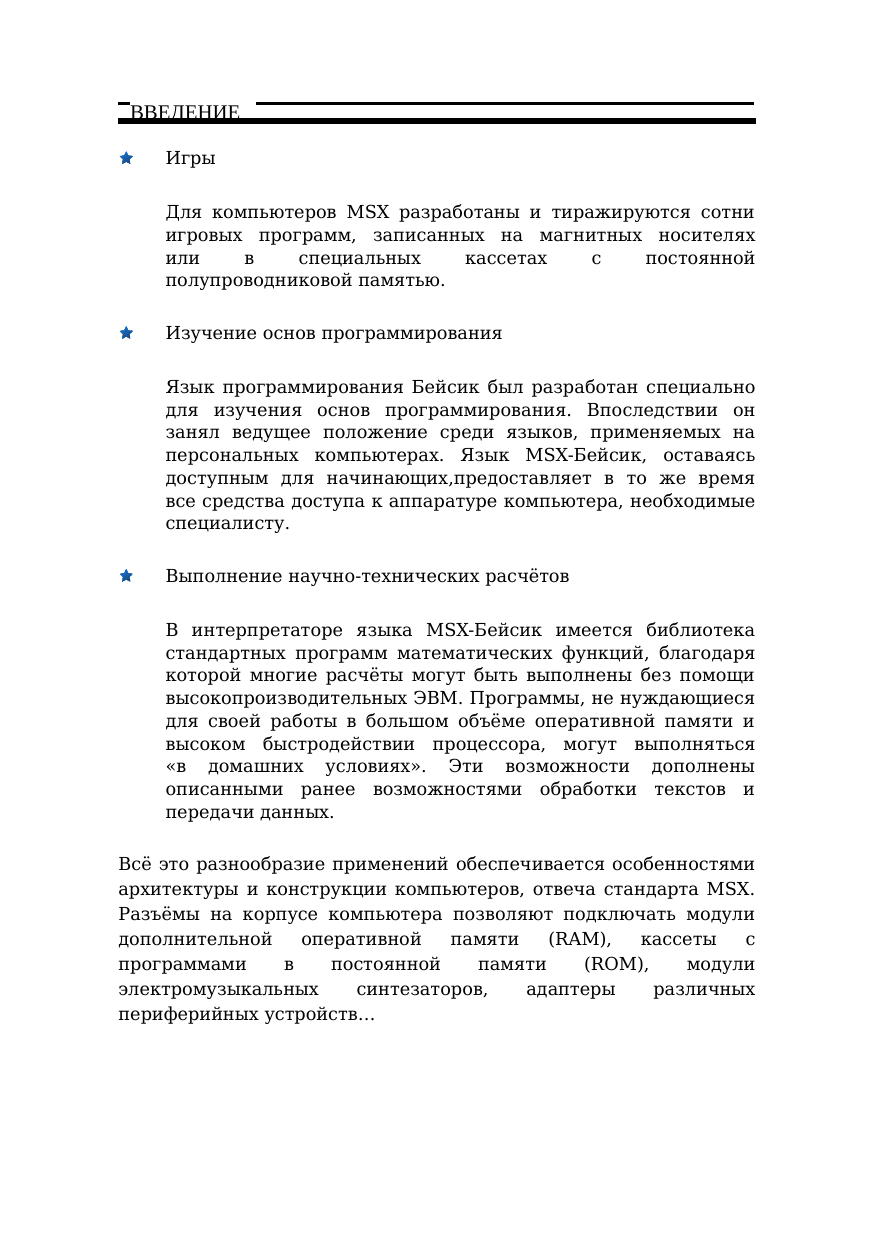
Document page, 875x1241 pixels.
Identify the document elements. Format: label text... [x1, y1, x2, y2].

list Изучение основ программирования [118, 322, 756, 343]
list Выполнение научно-технических расчётов [118, 565, 756, 586]
text Для компьютеров MSX разработаны и тиражируются сотни игровых программ, записанных на магнитных носителях или в специальных кассетах с постоянной полупроводниковой памятью. [165, 202, 756, 291]
text Язык программирования Бейсик был разработан специально для изучения основ программирования. Впоследствии он занял ведущее положение среди языков, применяемых на персональных компьютерах. Язык MSX-Бейсик, оставаясь доступным для начинающих,предоставляет в то же время все средства доступа к аппаратуре компьютера, необходимые специалисту. [165, 377, 756, 534]
list Игры [118, 148, 756, 168]
text В интерпретаторе языка MSX-Бейсик имеется библиотека стандартных программ математических функций, благодаря которой многие расчёты могут быть выполнены без помощи высокопроизводительных ЭВМ. Программы, не нуждающиеся для своей работы в большом объёме оперативной памяти и высоком быстродействии процессора, могут выполняться «в домашних условиях». Эти возможности дополнены описанными ранее возможностями обработки текстов и передачи данных. [165, 620, 756, 822]
text Всё это разнообразие применений обеспечивается особенностями архитектуры и конструкции компьютеров, отвеча стандарта MSX. Разъёмы на корпусе компьютера позволяют подключать модули дополнительной оперативной памяти (RAM), кассеты с программами в постоянной памяти (ROM), модули электромузыкальных синтезаторов, адаптеры различных периферийных устройств… [118, 854, 756, 1024]
